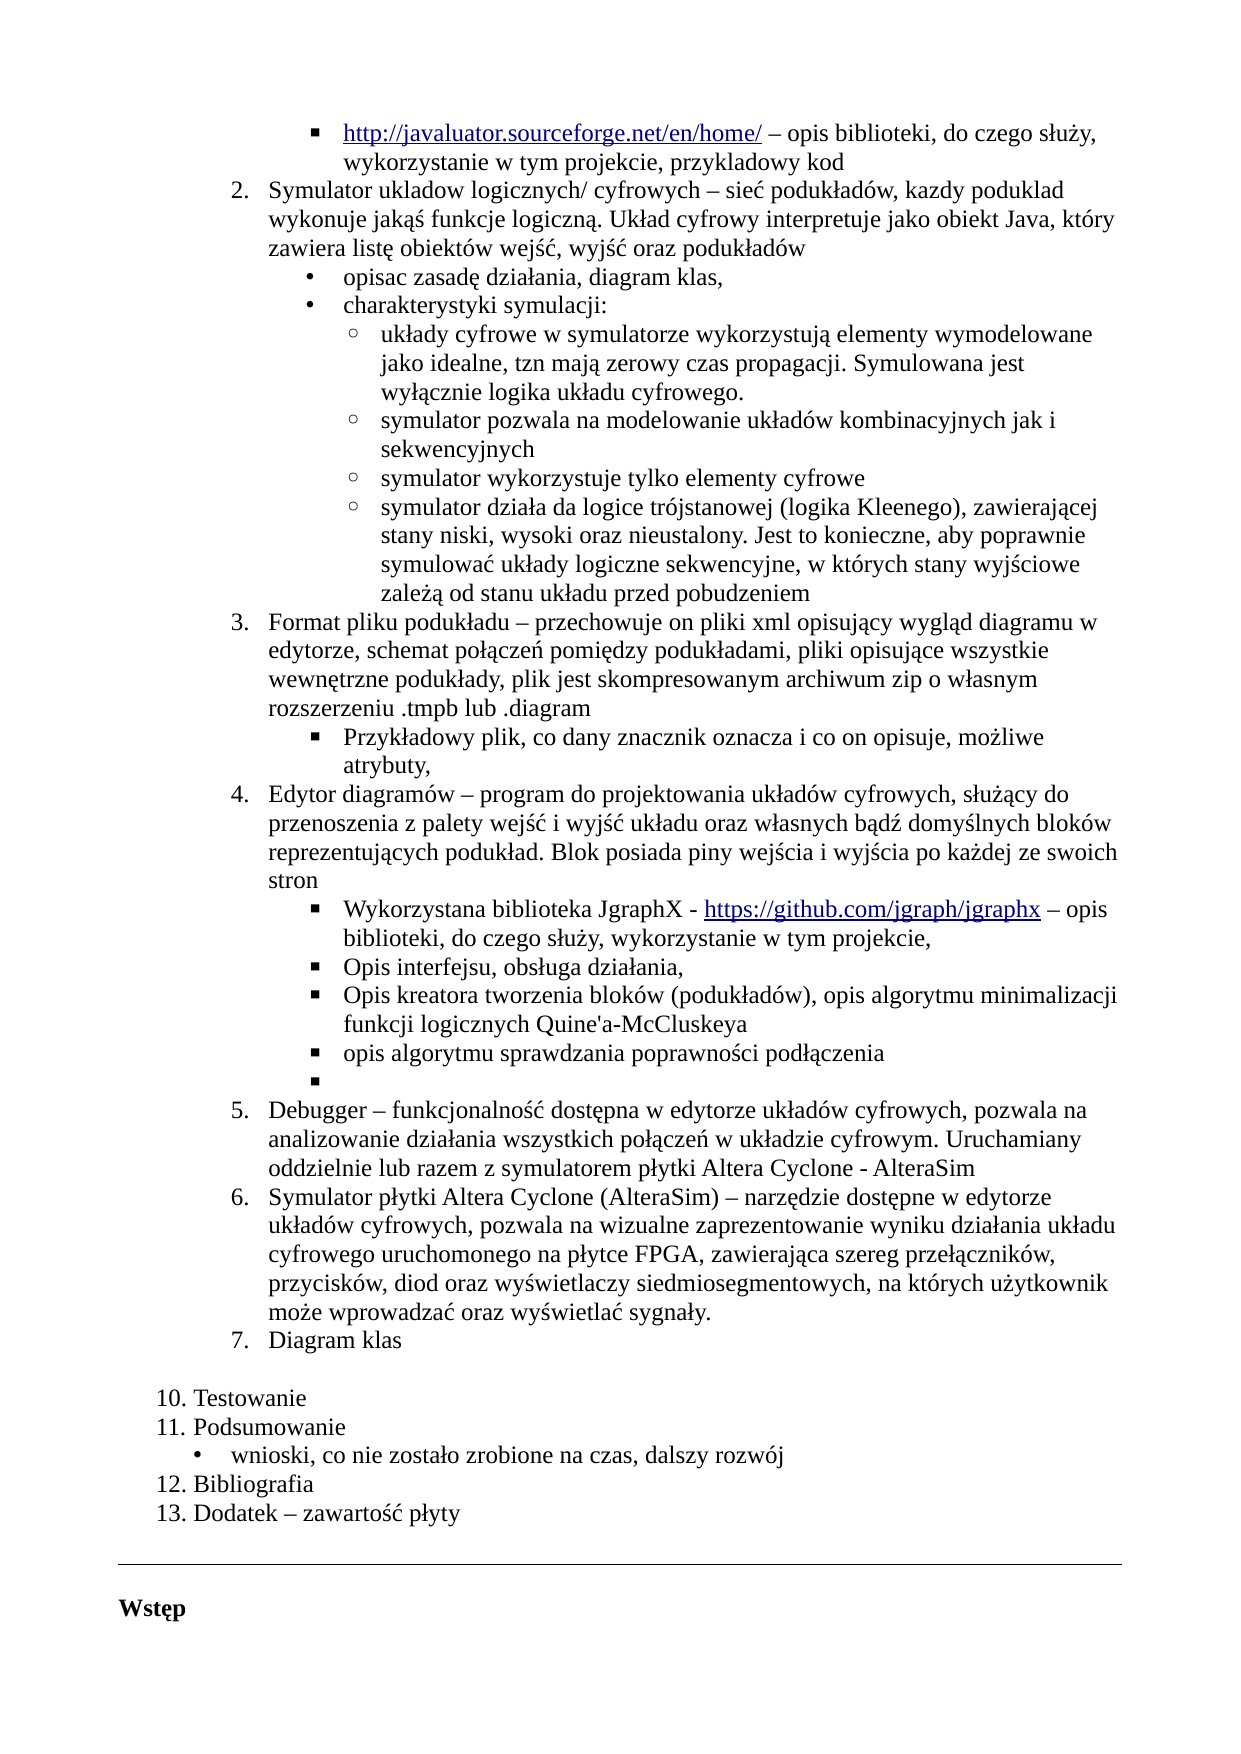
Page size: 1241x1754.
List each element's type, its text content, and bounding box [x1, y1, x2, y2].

list charakterystyki symulacji: [306, 291, 1122, 319]
list opis algorytmu sprawdzania poprawności podłączenia [306, 1038, 1122, 1067]
list Opis kreatora tworzenia bloków (podukładów), opis algorytmu minimalizacji funkcji logicznych Quine'a-McCluskeya [306, 981, 1122, 1038]
list Bibliografia [156, 1469, 1122, 1498]
list Edytor diagramów – program do projektowania układów cyfrowych, służący do przenoszenia z palety wejść i wyjść układu oraz własnych bądź domyślnych bloków reprezentujących podukład. Blok posiada piny wejścia i wyjścia po każdej ze swoich stron [231, 779, 1122, 894]
list Debugger – funkcjonalność dostępna w edytorze układów cyfrowych, pozwala na analizowanie działania wszystkich połączeń w układzie cyfrowym. Uruchamiany oddzielnie lub razem z symulatorem płytki Altera Cyclone - AlteraSim [231, 1096, 1122, 1182]
list Symulator płytki Altera Cyclone (AlteraSim) – narzędzie dostępne w edytorze układów cyfrowych, pozwala na wizualne zaprezentowanie wyniku działania układu cyfrowego uruchomonego na płytce FPGA, zawierająca szereg przełączników, przycisków, diod oraz wyświetlaczy siedmiosegmentowych, na których użytkownik może wprowadzać oraz wyświetlać sygnały. [231, 1182, 1122, 1326]
list Symulator ukladow logicznych/ cyfrowych – sieć podukładów, kazdy poduklad wykonuje jakąś funkcje logiczną. Układ cyfrowy interpretuje jako obiekt Java, który zawiera listę obiektów wejść, wyjść oraz podukładów [231, 176, 1122, 262]
list http://javaluator.sourceforge.net/en/home/ – opis biblioteki, do czego służy, wykorzystanie w tym projekcie, przykladowy kod [306, 118, 1122, 176]
list opisac zasadę działania, diagram klas, [306, 262, 1122, 291]
list Format pliku podukładu – przechowuje on pliki xml opisujący wygląd diagramu w edytorze, schemat połączeń pomiędzy podukładami, pliki opisujące wszystkie wewnętrzne podukłady, plik jest skompresowanym archiwum zip o własnym rozszerzeniu .tmpb lub .diagram [231, 607, 1122, 722]
list Podsumowanie [156, 1412, 1122, 1441]
list Opis interfejsu, obsługa działania, [306, 952, 1122, 981]
list symulator pozwala na modelowanie układów kombinacyjnych jak i sekwencyjnych [343, 406, 1122, 463]
list Testowanie [156, 1383, 1122, 1412]
text Wstęp [118, 1593, 1122, 1622]
list symulator wykorzystuje tylko elementy cyfrowe [343, 463, 1122, 492]
list wnioski, co nie zostało zrobione na czas, dalszy rozwój [193, 1441, 1122, 1469]
list Wykorzystana biblioteka JgraphX - https://github.com/jgraph/jgraphx – opis biblioteki, do czego służy, wykorzystanie w tym projekcie, [306, 894, 1122, 952]
list układy cyfrowe w symulatorze wykorzystują elementy wymodelowane jako idealne, tzn mają zerowy czas propagacji. Symulowana jest wyłącznie logika układu cyfrowego. [343, 319, 1122, 406]
list Dodatek – zawartość płyty [156, 1498, 1122, 1527]
list Przykładowy plik, co dany znacznik oznacza i co on opisuje, możliwe atrybuty, [306, 722, 1122, 779]
list Diagram klas [231, 1326, 1122, 1354]
list symulator działa da logice trójstanowej (logika Kleenego), zawierającej stany niski, wysoki oraz nieustalony. Jest to konieczne, aby poprawnie symulować układy logiczne sekwencyjne, w których stany wyjściowe zależą od stanu układu przed pobudzeniem [343, 492, 1122, 607]
